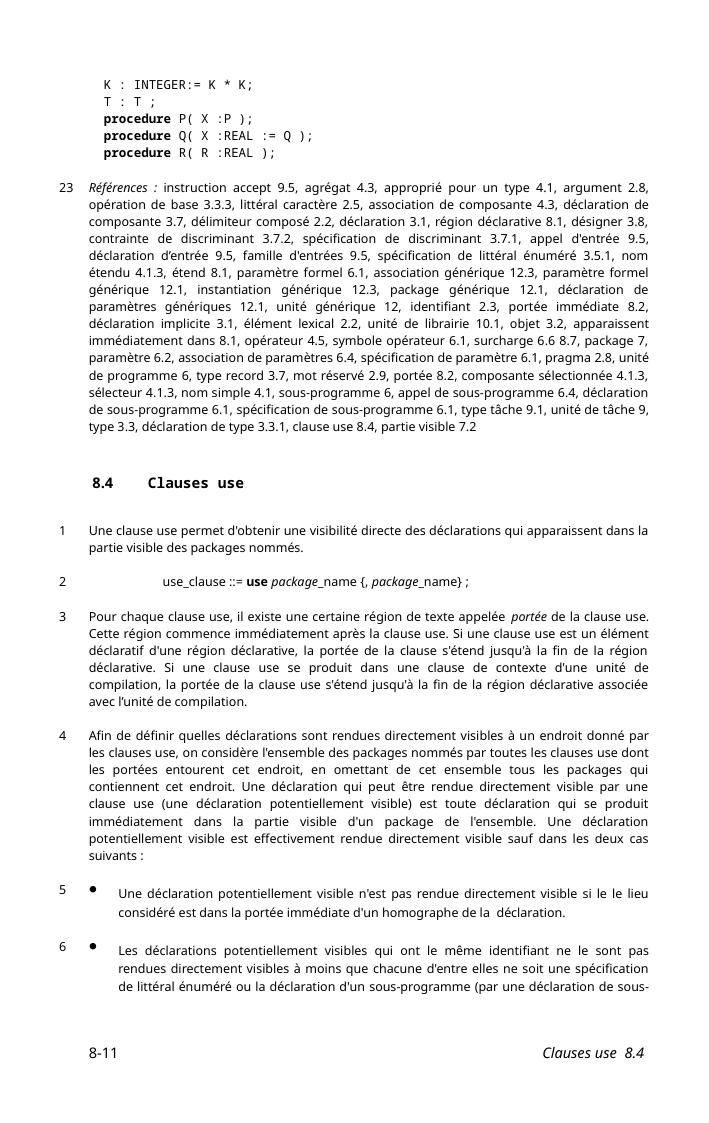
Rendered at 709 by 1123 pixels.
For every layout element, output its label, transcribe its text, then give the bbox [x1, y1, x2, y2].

text Afin de définir quelles déclarations sont rendues directement visibles à un endroit donné par les clauses use, on considère l'ensemble des packages nommés par toutes les clauses use dont les portées entourent cet endroit, en omettant de cet ensemble tous les packages qui contiennent cet endroit. Une déclaration qui peut être rendue directement visible par une clause use (une déclaration potentiellement visible) est toute déclaration qui se produit immédiatement dans la partie visible d'un package de l'ensemble. Une déclaration potentiellement visible est effectivement rendue directement visible sauf dans les deux cas suivants : [88, 727, 649, 864]
text Une clause use permet d'obtenir une visibilité directe des déclarations qui apparaissent dans la partie visible des packages nommés. [88, 522, 649, 556]
text procedure Q( X :REAL := Q ); [88, 127, 649, 144]
text use_clause ::= use package_name {, package_name} ; [88, 573, 649, 591]
list Les déclarations potentiellement visibles qui ont le même identifiant ne le sont pas rendues directement visibles à moins que chacune d'entre elles ne soit une spécification de littéral énuméré ou la déclaration d'un sous-programme (par une déclaration de sous- [88, 938, 649, 995]
text Références : instruction accept 9.5, agrégat 4.3, approprié pour un type 4.1, argument 2.8, opération de base 3.3.3, littéral caractère 2.5, association de composante 4.3, déclaration de composante 3.7, délimiteur composé 2.2, déclaration 3.1, région déclarative 8.1, désigner 3.8, contrainte de discriminant 3.7.2, spécification de discriminant 3.7.1, appel d'entrée 9.5, déclaration d’entrée 9.5, famille d'entrées 9.5, spécification de littéral énuméré 3.5.1, nom étendu 4.1.3, étend 8.1, paramètre formel 6.1, association générique 12.3, paramètre formel générique 12.1, instantiation générique 12.3, package générique 12.1, déclaration de paramètres génériques 12.1, unité générique 12, identifiant 2.3, portée immédiate 8.2, déclaration implicite 3.1, élément lexical 2.2, unité de librairie 10.1, objet 3.2, apparaissent immédiatement dans 8.1, opérateur 4.5, symbole opérateur 6.1, surcharge 6.6 8.7, package 7, paramètre 6.2, association de paramètres 6.4, spécification de paramètre 6.1, pragma 2.8, unité de programme 6, type record 3.7, mot réservé 2.9, portée 8.2, composante sélectionnée 4.1.3, sélecteur 4.1.3, nom simple 4.1, sous-programme 6, appel de sous-programme 6.4, déclaration de sous-programme 6.1, spécification de sous-programme 6.1, type tâche 9.1, unité de tâche 9, type 3.3, déclaration de type 3.3.1, clause use 8.4, partie visible 7.2 [88, 179, 649, 435]
text K : INTEGER:= K * K; [88, 76, 649, 93]
text T : T ; [88, 93, 649, 110]
subtitle Clauses use [88, 473, 649, 493]
text Pour chaque clause use, il existe une certaine région de texte appelée portée de la clause use. Cette région commence immédiatement après la clause use. Si une clause use est un élément déclaratif d'une région déclarative, la portée de la clause s'étend jusqu'à la fin de la région déclarative. Si une clause use se produit dans une clause de contexte d'une unité de compilation, la portée de la clause use s'étend jusqu'à la fin de la région déclarative associée avec l’unité de compilation. [88, 608, 649, 710]
text procedure R( R :REAL ); [88, 144, 649, 162]
list Une déclaration potentiellement visible n'est pas rendue directement visible si le le lieu considéré est dans la portée immédiate d'un homographe de la déclaration. [88, 881, 649, 921]
text procedure P( X :P ); [88, 110, 649, 127]
